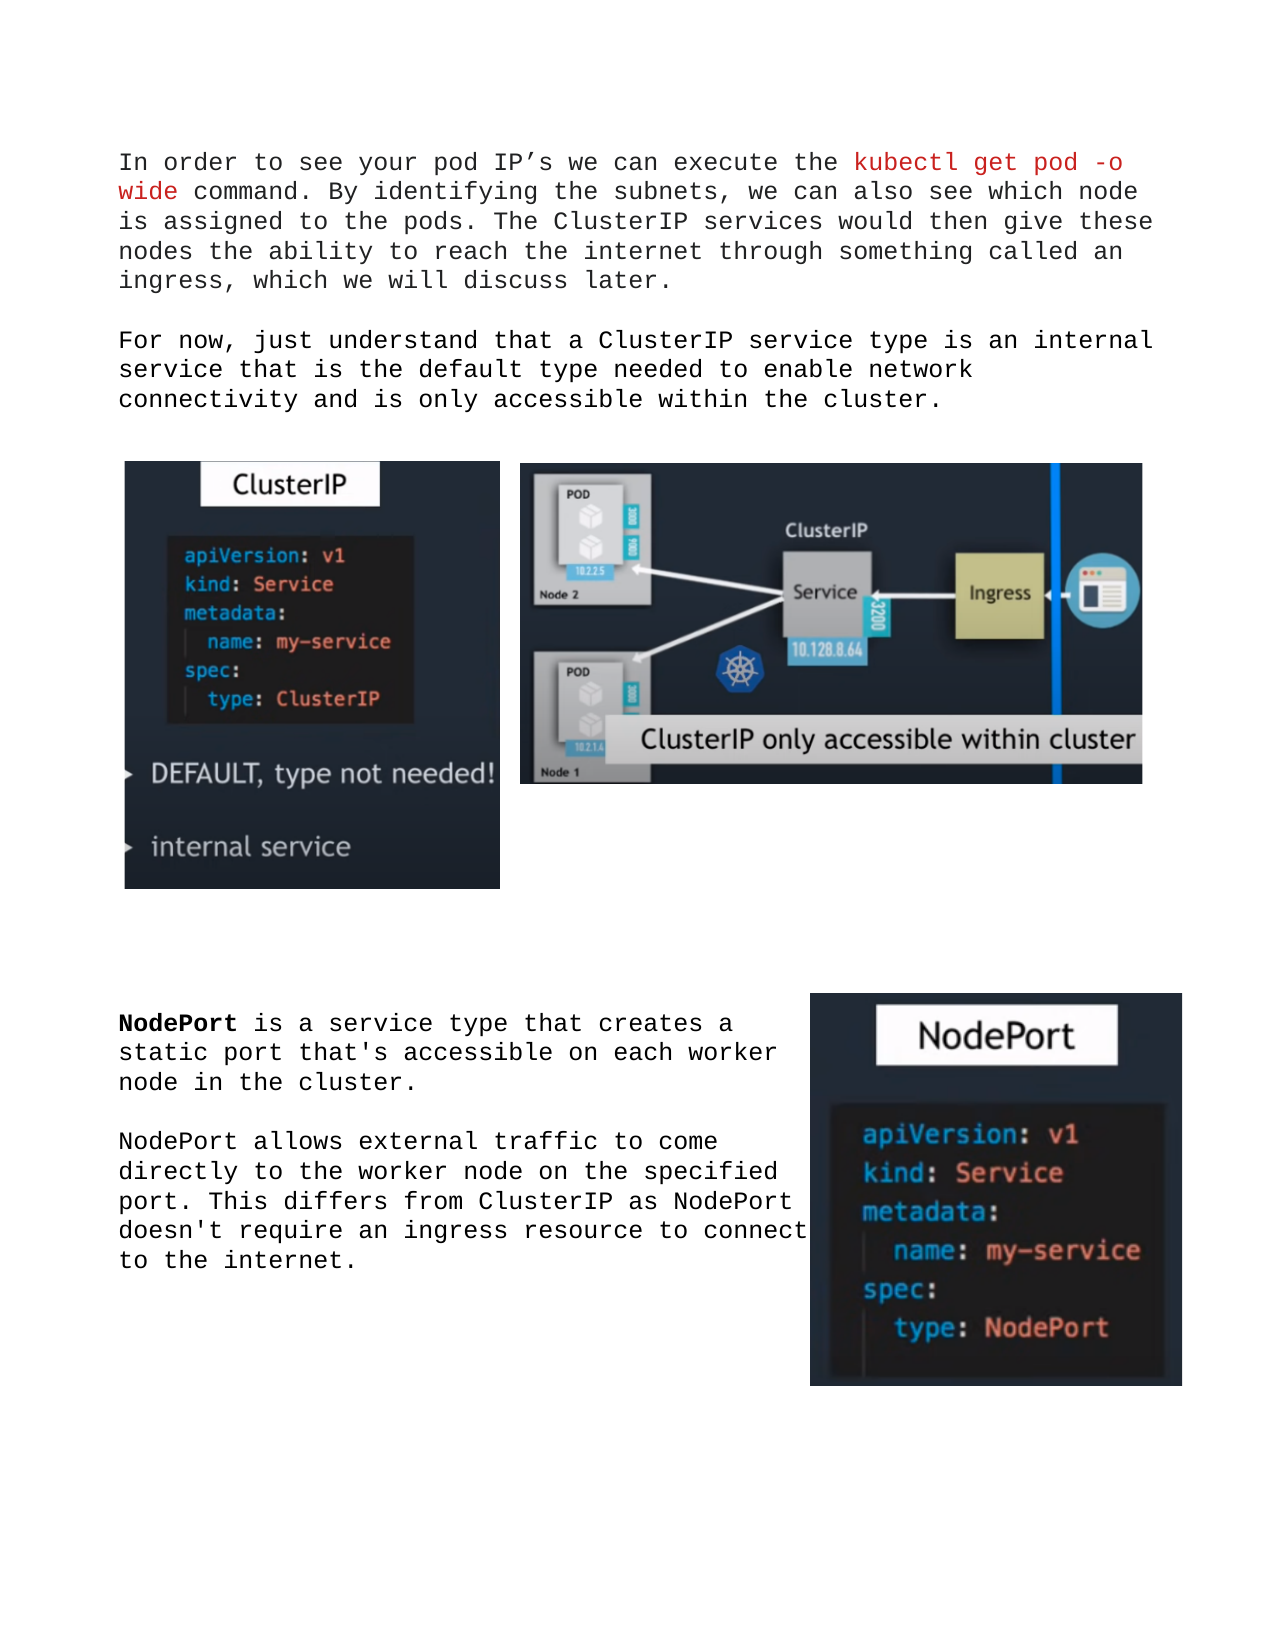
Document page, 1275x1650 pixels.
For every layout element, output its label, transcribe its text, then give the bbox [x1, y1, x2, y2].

text NodePort allows external traffic to come directly to the worker node on the specified port. This differs from ClusterIP as NodePort doesn't require an ingress resource to connect to the internet. [118, 1127, 810, 1276]
picture [810, 993, 1183, 1386]
picture [124, 461, 500, 889]
text In order to see your pod IP’s we can execute the kubectl get pod -o wide command. By identifying the subnets, we can also see which node is assigned to the pods. The ClusterIP services would then give these nodes the ability to reach the internet through something called an ingress, which we will discuss later. [118, 148, 1157, 296]
text NodePort is a service type that creates a static port that's accessible on each worker node in the cluster. [118, 1009, 810, 1098]
picture [520, 463, 1143, 784]
text For now, just understand that a ClusterIP service type is an internal service that is the default type needed to enable network connectivity and is only accessible within the cluster. [118, 296, 1157, 415]
